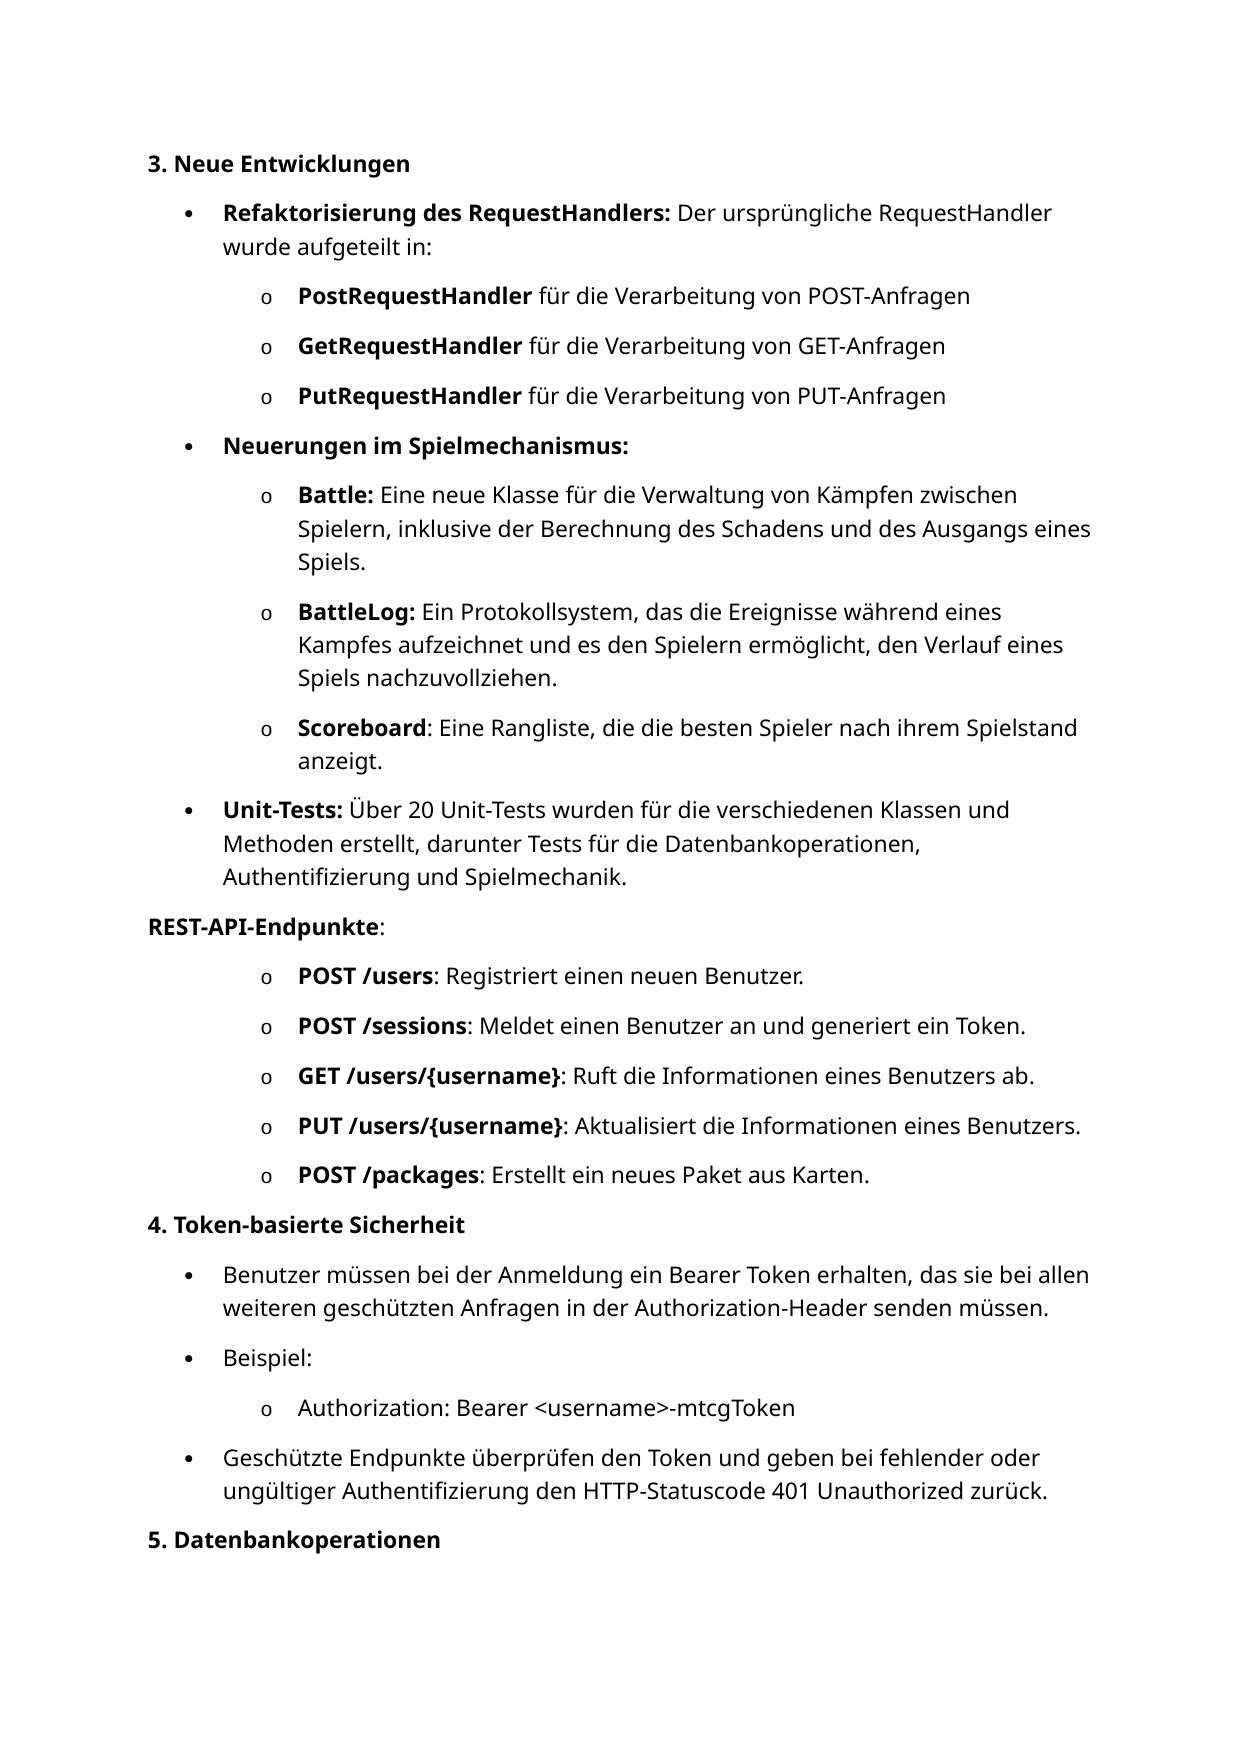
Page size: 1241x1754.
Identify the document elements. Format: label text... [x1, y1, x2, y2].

list PutRequestHandler für die Verarbeitung von PUT-Anfragen [260, 380, 1093, 411]
list Neuerungen im Spielmechanismus: [185, 430, 1093, 461]
text 4. Token-basierte Sicherheit [148, 1209, 1093, 1241]
list Authorization: Bearer <username>-mtcgToken [260, 1392, 1093, 1423]
list Unit-Tests: Über 20 Unit-Tests wurden für die verschiedenen Klassen und Methoden erstellt, darunter Tests für die Datenbankoperationen, Authentifizierung und Spielmechanik. [185, 794, 1093, 892]
text 3. Neue Entwicklungen [148, 148, 1093, 179]
list PUT /users/{username}: Aktualisiert die Informationen eines Benutzers. [260, 1110, 1093, 1141]
list POST /packages: Erstellt ein neues Paket aus Karten. [260, 1159, 1093, 1191]
list GET /users/{username}: Ruft die Informationen eines Benutzers ab. [260, 1060, 1093, 1091]
text 5. Datenbankoperationen [148, 1524, 1093, 1556]
list Beispiel: [185, 1342, 1093, 1373]
list POST /sessions: Meldet einen Benutzer an und generiert ein Token. [260, 1010, 1093, 1041]
text REST-API-Endpunkte: [148, 911, 1093, 942]
list Benutzer müssen bei der Anmeldung ein Bearer Token erhalten, das sie bei allen weiteren geschützten Anfragen in der Authorization-Header senden müssen. [185, 1259, 1093, 1323]
list POST /users: Registriert einen neuen Benutzer. [260, 960, 1093, 992]
list Refaktorisierung des RequestHandlers: Der ursprüngliche RequestHandler wurde aufgeteilt in: [185, 197, 1093, 262]
list Scoreboard: Eine Rangliste, die die besten Spieler nach ihrem Spielstand anzeigt. [260, 712, 1093, 776]
list PostRequestHandler für die Verarbeitung von POST-Anfragen [260, 280, 1093, 312]
list Geschützte Endpunkte überprüfen den Token und geben bei fehlender oder ungültiger Authentifizierung den HTTP-Statuscode 401 Unauthorized zurück. [185, 1442, 1093, 1506]
list BattleLog: Ein Protokollsystem, das die Ereignisse während eines Kampfes aufzeichnet und es den Spielern ermöglicht, den Verlauf eines Spiels nachzuvollziehen. [260, 596, 1093, 693]
list Battle: Eine neue Klasse für die Verwaltung von Kämpfen zwischen Spielern, inklusive der Berechnung des Schadens und des Ausgangs eines Spiels. [260, 479, 1093, 577]
list GetRequestHandler für die Verarbeitung von GET-Anfragen [260, 330, 1093, 361]
